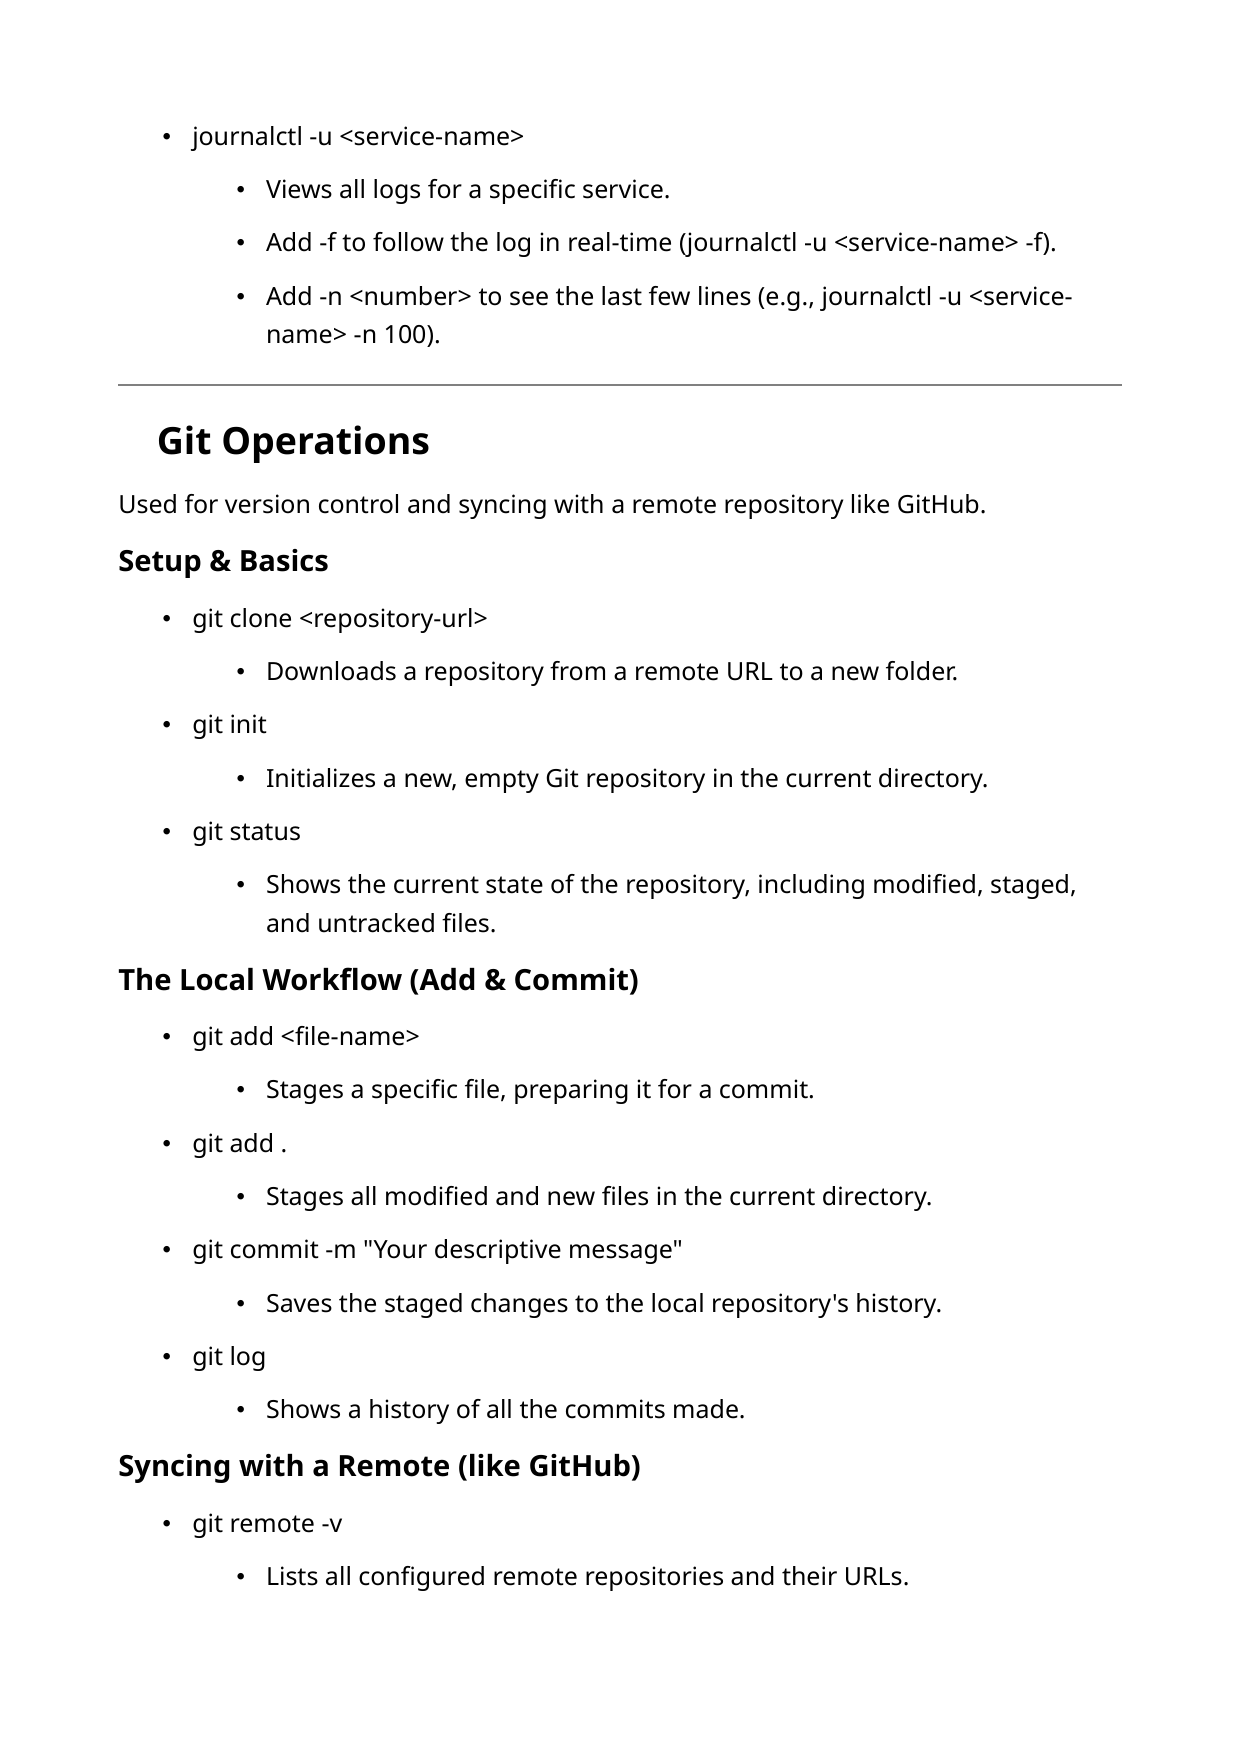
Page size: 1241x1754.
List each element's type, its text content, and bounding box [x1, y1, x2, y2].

list git status [162, 814, 1122, 848]
list git commit -m "Your descriptive message" [162, 1232, 1122, 1266]
subtitle Setup & Basics [118, 541, 1122, 580]
list git add . [162, 1126, 1122, 1159]
subtitle Syncing with a Remote (like GitHub) [118, 1446, 1122, 1485]
list Add -n <number> to see the last few lines (e.g., journalctl -u <service-name> -n 100). [236, 278, 1122, 351]
list Stages all modified and new files in the current directory. [236, 1179, 1122, 1213]
subtitle 🌿 Git Operations [118, 414, 1122, 466]
list git init [162, 707, 1122, 741]
list Views all logs for a specific service. [236, 171, 1122, 206]
list Lists all configured remote repositories and their URLs. [236, 1559, 1122, 1593]
list Saves the staged changes to the local repository's history. [236, 1286, 1122, 1319]
list Initializes a new, empty Git repository in the current directory. [236, 760, 1122, 794]
list journalctl -u <service-name> [162, 118, 1122, 152]
list Stages a specific file, preparing it for a commit. [236, 1072, 1122, 1106]
list Shows the current state of the repository, including modified, staged, and untracked files. [236, 867, 1122, 940]
list git log [162, 1339, 1122, 1373]
list git remote -v [162, 1505, 1122, 1539]
text Used for version control and syncing with a remote repository like GitHub. [118, 487, 1122, 521]
list git clone <repository-url> [162, 600, 1122, 634]
list Downloads a repository from a remote URL to a new folder. [236, 654, 1122, 688]
list Add -f to follow the log in real-time (journalctl -u <service-name> -f). [236, 225, 1122, 259]
list git add <file-name> [162, 1019, 1122, 1053]
subtitle The Local Workflow (Add & Commit) [118, 959, 1122, 999]
list Shows a history of all the commits made. [236, 1392, 1122, 1426]
